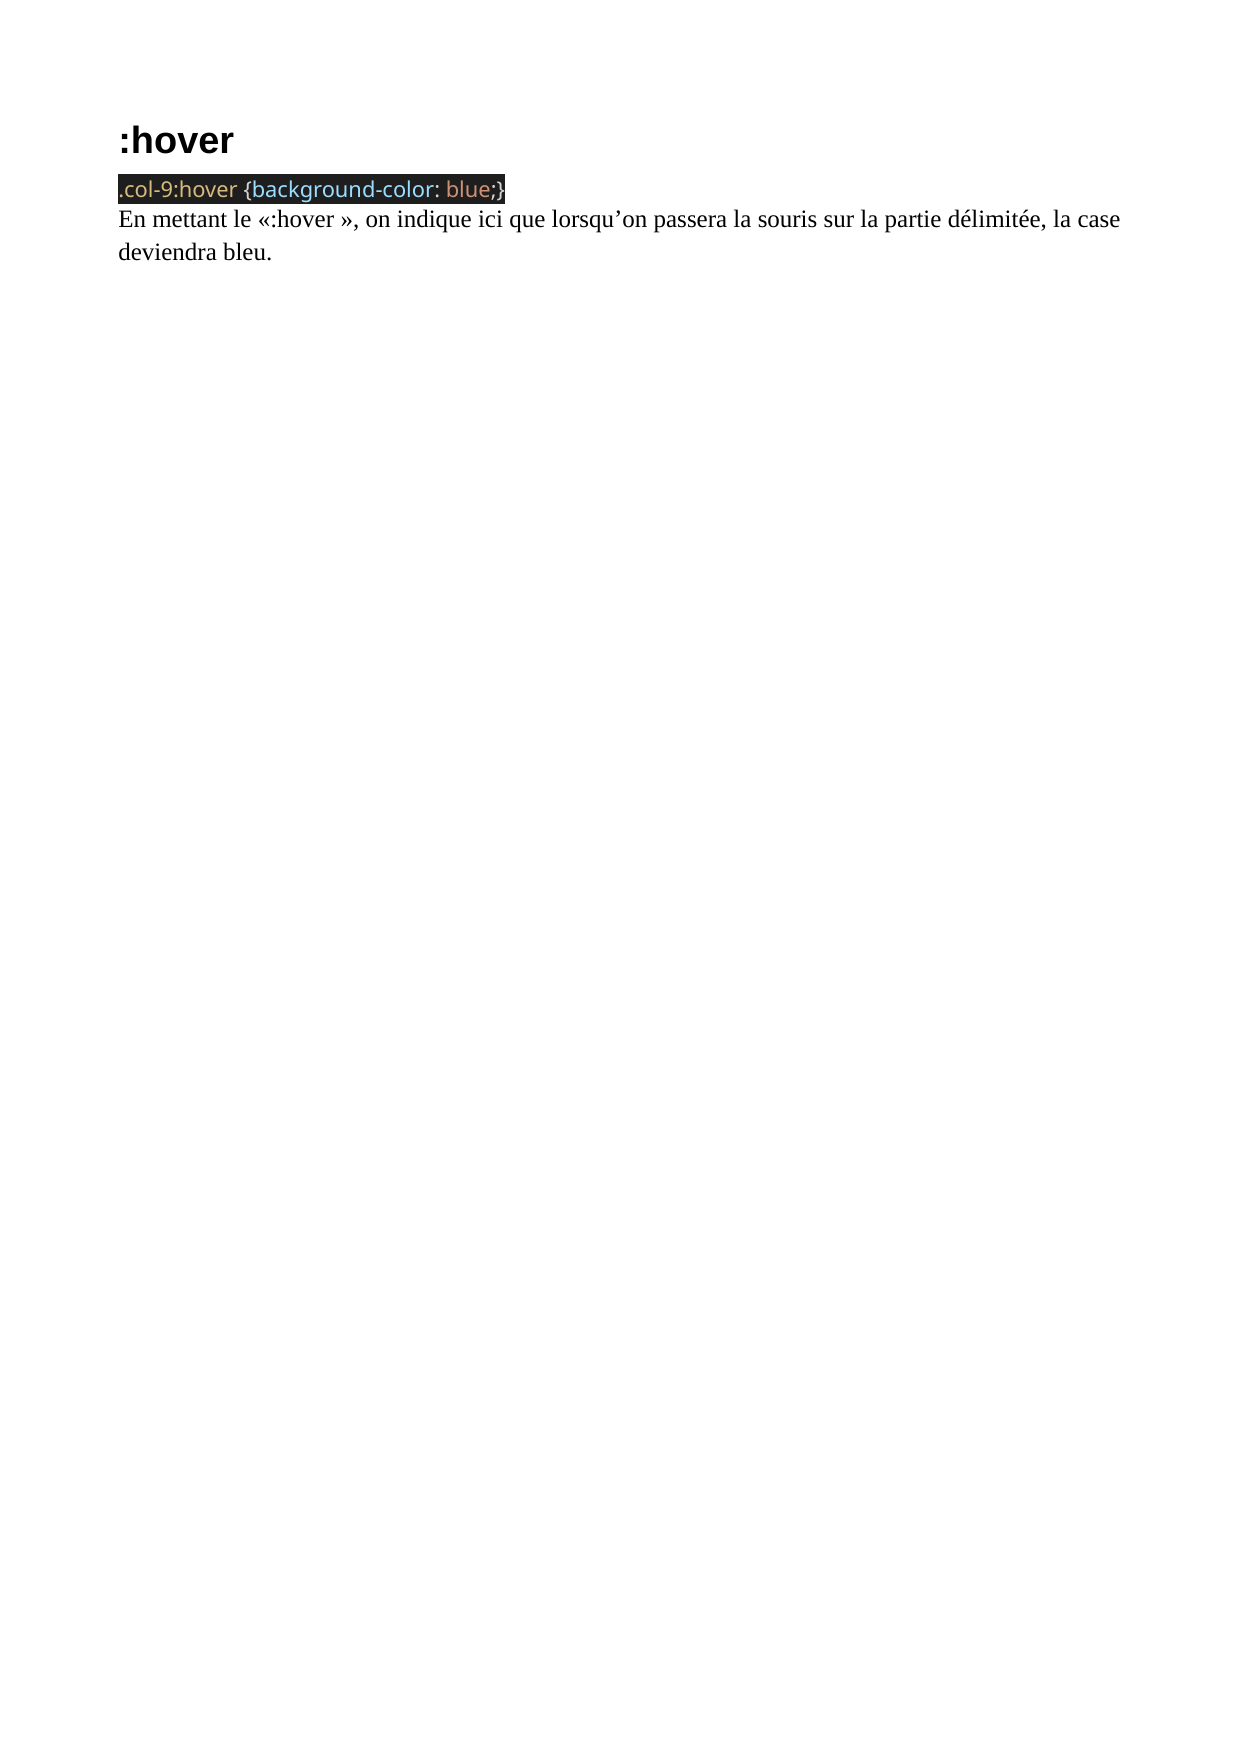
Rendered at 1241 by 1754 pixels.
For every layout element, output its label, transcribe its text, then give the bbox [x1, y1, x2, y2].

text En mettant le «:hover », on indique ici que lorsqu’on passera la souris sur la partie délimitée, la case deviendra bleu. [118, 204, 1122, 266]
subtitle :hover [118, 118, 1122, 162]
text .col-9:hover {background-color: blue;} [118, 174, 1122, 204]
